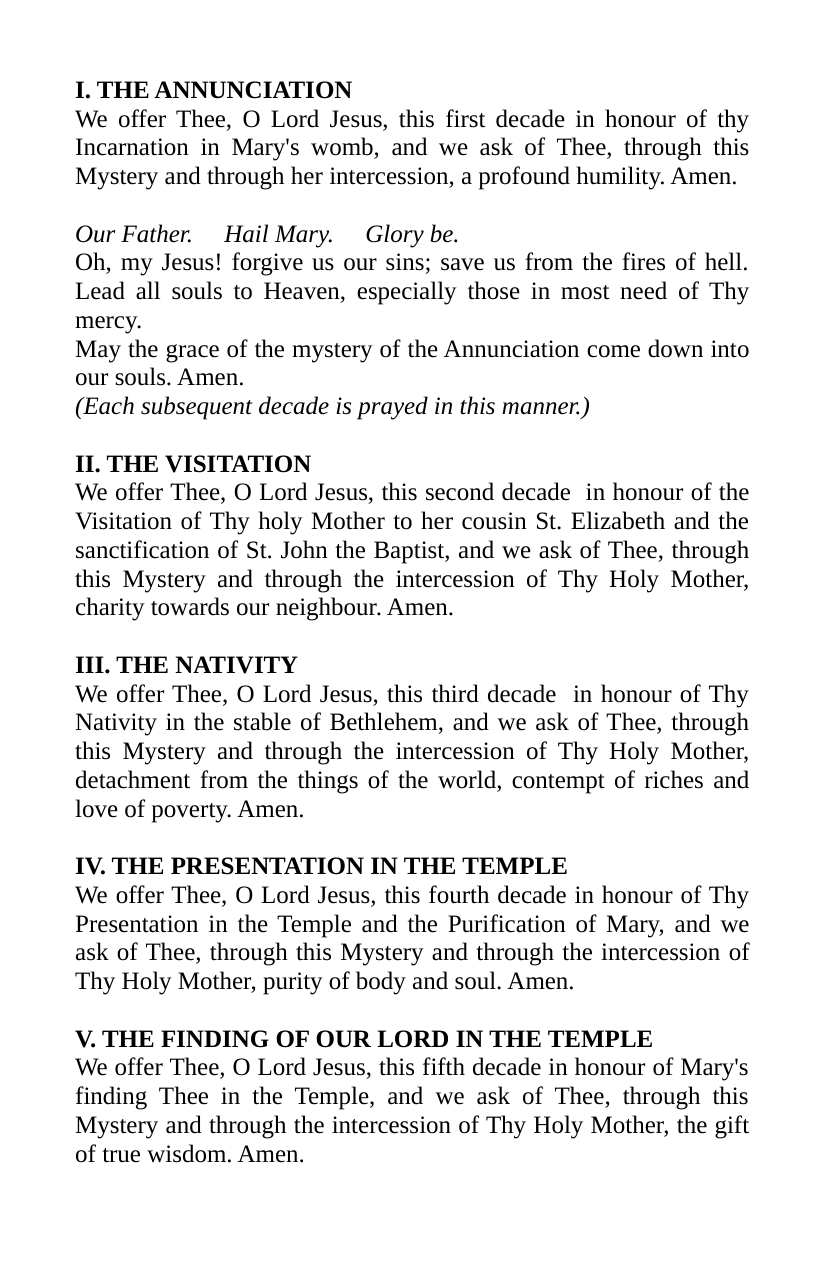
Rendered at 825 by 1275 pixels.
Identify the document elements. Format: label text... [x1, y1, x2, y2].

text We offer Thee, O Lord Jesus, this first decade in honour of thy Incarnation in Mary's womb, and we ask of Thee, through this Mystery and through her intercession, a profound humility. Amen. [75, 104, 750, 190]
text We offer Thee, O Lord Jesus, this fourth decade in honour of Thy Presentation in the Temple and the Purification of Mary, and we ask of Thee, through this Mystery and through the intercession of Thy Holy Mother, purity of body and soul. Amen. [75, 880, 750, 995]
text May the grace of the mystery of the Annunciation come down into our souls. Amen. [75, 334, 750, 391]
text We offer Thee, O Lord Jesus, this fifth decade in honour of Mary's finding Thee in the Temple, and we ask of Thee, through this Mystery and through the intercession of Thy Holy Mother, the gift of true wisdom. Amen. [75, 1052, 750, 1167]
text (Each subsequent decade is prayed in this manner.) [75, 391, 750, 420]
text III. THE NATIVITY [75, 650, 750, 679]
text I. THE ANNUNCIATION [75, 75, 750, 104]
text Our Father. Hail Mary. Glory be. [75, 219, 750, 247]
text We offer Thee, O Lord Jesus, this third decade in honour of Thy Nativity in the stable of Bethlehem, and we ask of Thee, through this Mystery and through the intercession of Thy Holy Mother, detachment from the things of the world, contempt of riches and love of poverty. Amen. [75, 679, 750, 822]
text We offer Thee, O Lord Jesus, this second decade in honour of the Visitation of Thy holy Mother to her cousin St. Elizabeth and the sanctification of St. John the Baptist, and we ask of Thee, through this Mystery and through the intercession of Thy Holy Mother, charity towards our neighbour. Amen. [75, 477, 750, 621]
text V. THE FINDING OF OUR LORD IN THE TEMPLE [75, 1024, 750, 1052]
text IV. THE PRESENTATION IN THE TEMPLE [75, 851, 750, 880]
text Oh, my Jesus! forgive us our sins; save us from the fires of hell. Lead all souls to Heaven, especially those in most need of Thy mercy. [75, 247, 750, 334]
text II. THE VISITATION [75, 449, 750, 477]
